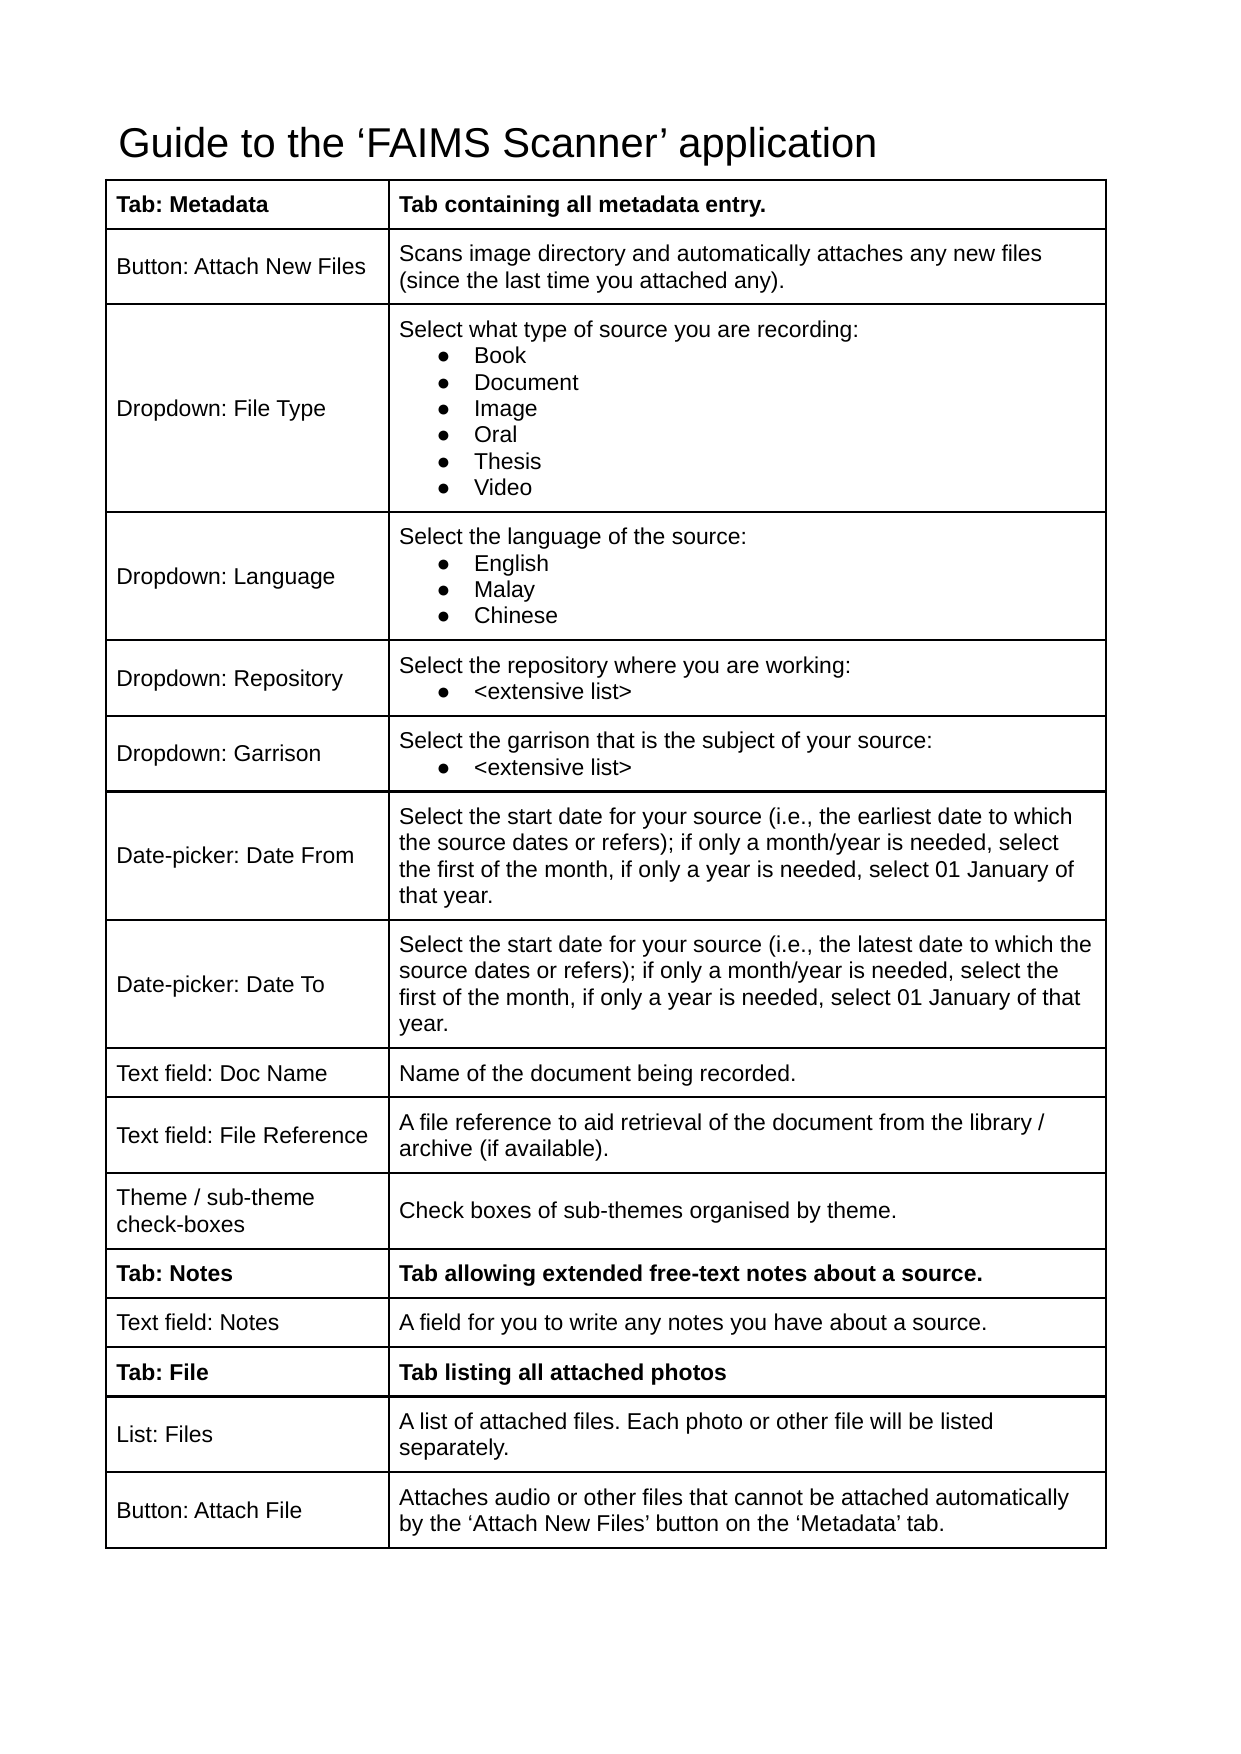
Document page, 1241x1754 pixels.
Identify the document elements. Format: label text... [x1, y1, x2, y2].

table_cell A list of attached files. Each photo or other file will be listed separately. [390, 1398, 1105, 1471]
table_cell A file reference to aid retrieval of the document from the library / archive (if available). [390, 1098, 1105, 1172]
table_header Tab: Metadata [107, 181, 388, 228]
table_cell Name of the document being recorded. [390, 1049, 1105, 1096]
table_cell Dropdown: Language [107, 513, 388, 639]
table_cell Select the garrison that is the subject of your source: <extensive list> [390, 717, 1105, 790]
table_cell Button: Attach File [107, 1473, 388, 1547]
table_cell Select the language of the source: English Malay Chinese [390, 513, 1105, 639]
table_cell Tab: File [107, 1348, 388, 1395]
table_cell Theme / sub-theme check-boxes [107, 1174, 388, 1247]
table_cell Text field: Doc Name [107, 1049, 388, 1096]
table_cell List: Files [107, 1398, 388, 1471]
table_cell Button: Attach New Files [107, 230, 388, 303]
table_cell Select the start date for your source (i.e., the earliest date to which the source dates or refers); if only a month/year is needed, select the first of the month, if only a year is needed, select 01 January of that year. [390, 793, 1105, 919]
table_cell Text field: Notes [107, 1299, 388, 1346]
subtitle Guide to the ‘FAIMS Scanner’ application [118, 118, 1122, 166]
table_cell Select the start date for your source (i.e., the latest date to which the source dates or refers); if only a month/year is needed, select the first of the month, if only a year is needed, select 01 January of that year. [390, 921, 1105, 1047]
table_cell Date-picker: Date From [107, 793, 388, 919]
table_cell Dropdown: File Type [107, 305, 388, 511]
table_cell A field for you to write any notes you have about a source. [390, 1299, 1105, 1346]
table_cell Scans image directory and automatically attaches any new files (since the last time you attached any). [390, 230, 1105, 303]
table_cell Dropdown: Garrison [107, 717, 388, 790]
table_cell Select what type of source you are recording: Book Document Image Oral Thesis Video [390, 305, 1105, 511]
table_cell Tab allowing extended free-text notes about a source. [390, 1250, 1105, 1297]
table_cell Text field: File Reference [107, 1098, 388, 1172]
table_cell Tab listing all attached photos [390, 1348, 1105, 1395]
table_cell Tab: Notes [107, 1250, 388, 1297]
table_cell Attaches audio or other files that cannot be attached automatically by the ‘Attach New Files’ button on the ‘Metadata’ tab. [390, 1473, 1105, 1547]
table_cell Check boxes of sub-themes organised by theme. [390, 1174, 1105, 1247]
table_cell Dropdown: Repository [107, 641, 388, 715]
table_cell Select the repository where you are working: <extensive list> [390, 641, 1105, 715]
table_cell Date-picker: Date To [107, 921, 388, 1047]
table_header Tab containing all metadata entry. [390, 181, 1105, 228]
